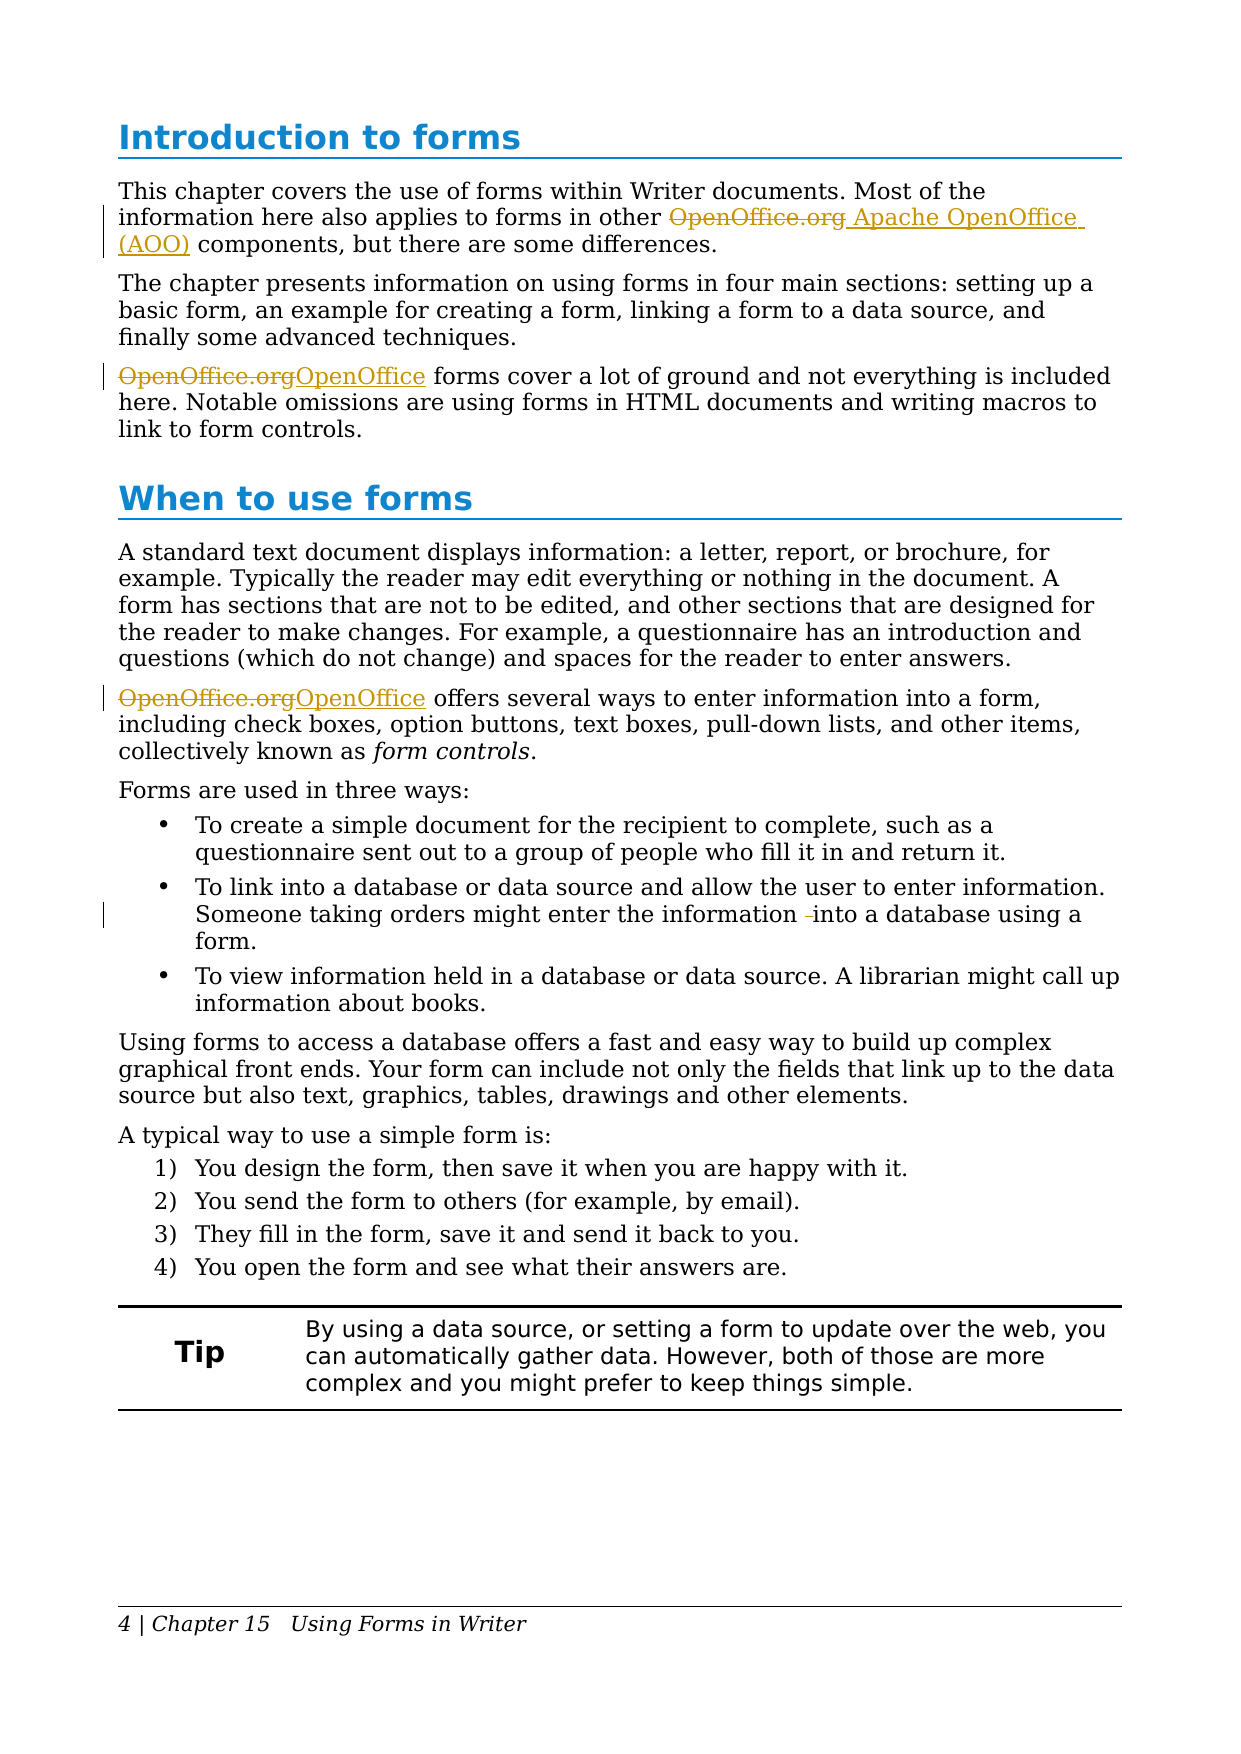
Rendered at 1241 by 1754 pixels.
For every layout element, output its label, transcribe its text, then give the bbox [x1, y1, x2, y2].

list You open the form and see what their answers are. [177, 1254, 1122, 1280]
list To link into a database or data source and allow the user to enter information. Someone taking orders might enter the information into a database using a form. [156, 872, 1122, 955]
list You send the form to others (for example, by email). [177, 1188, 1122, 1214]
text A standard text document displays information: a letter, report, or brochure, for example. Typically the reader may edit everything or nothing in the document. A form has sections that are not to be edited, and other sections that are designed for the reader to make changes. For example, a questionnaire has an introduction and questions (which do not change) and spaces for the reader to enter answers. [118, 539, 1122, 672]
list Forms are used in three ways: [118, 777, 1122, 804]
text This chapter covers the use of forms within Writer documents. Most of the information here also applies to forms in other Apache OpenOffice (AOO) components, but there are some differences. [118, 178, 1122, 258]
table_header By using a data source, or setting a form to update over the web, you can automatically gather data. However, both of those are more complex and you might prefer to keep things simple. [281, 1308, 1122, 1409]
list To view information held in a database or data source. A librarian might call up information about books. [156, 961, 1122, 1017]
list They fill in the form, save it and send it back to you. [177, 1221, 1122, 1247]
subtitle Introduction to forms [118, 118, 1122, 157]
table_header Tip [118, 1308, 281, 1409]
text Using forms to access a database offers a fast and easy way to build up complex graphical front ends. Your form can include not only the fields that link up to the data source but also text, graphics, tables, drawings and other elements. [118, 1029, 1122, 1109]
list To create a simple document for the recipient to complete, such as a questionnaire sent out to a group of people who fill it in and return it. [156, 810, 1122, 866]
subtitle When to use forms [118, 479, 1122, 518]
list You design the form, then save it when you are happy with it. [177, 1155, 1122, 1182]
text OpenOffice offers several ways to enter information into a form, including check boxes, option buttons, text boxes, pull-down lists, and other items, collectively known as form controls. [118, 685, 1122, 765]
list A typical way to use a simple form is: [118, 1122, 1122, 1148]
text The chapter presents information on using forms in four main sections: setting up a basic form, an example for creating a form, linking a form to a data source, and finally some advanced techniques. [118, 270, 1122, 350]
text OpenOffice forms cover a lot of ground and not everything is included here. Notable omissions are using forms in HTML documents and writing macros to link to form controls. [118, 363, 1122, 443]
